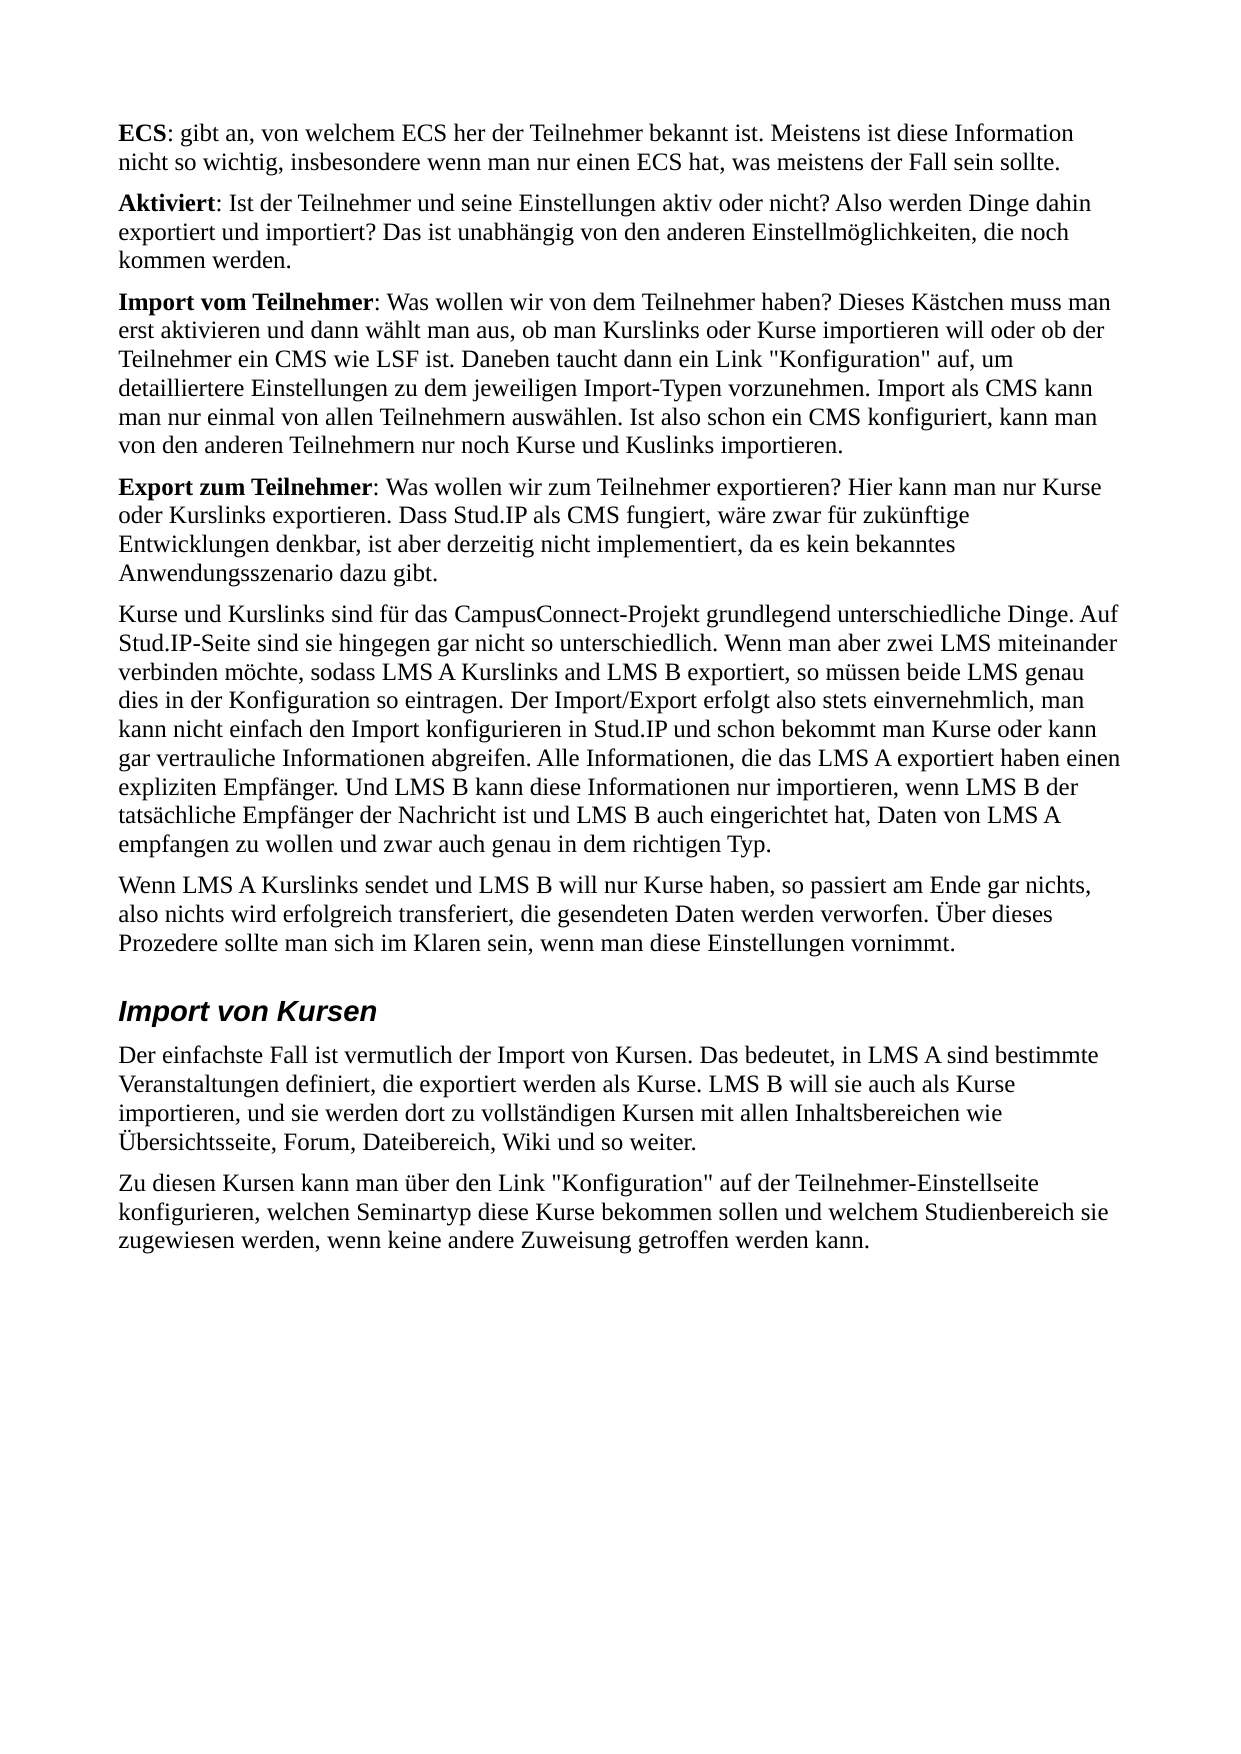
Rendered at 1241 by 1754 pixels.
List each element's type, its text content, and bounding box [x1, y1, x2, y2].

text Zu diesen Kursen kann man über den Link "Konfiguration" auf der Teilnehmer-Einstellseite konfigurieren, welchen Seminartyp diese Kurse bekommen sollen und welchem Studienbereich sie zugewiesen werden, wenn keine andere Zuweisung getroffen werden kann. [118, 1168, 1122, 1254]
text ECS: gibt an, von welchem ECS her der Teilnehmer bekannt ist. Meistens ist diese Information nicht so wichtig, insbesondere wenn man nur einen ECS hat, was meistens der Fall sein sollte. [118, 118, 1122, 176]
text Aktiviert: Ist der Teilnehmer und seine Einstellungen aktiv oder nicht? Also werden Dinge dahin exportiert und importiert? Das ist unabhängig von den anderen Einstellmöglichkeiten, die noch kommen werden. [118, 188, 1122, 274]
text Wenn LMS A Kurslinks sendet und LMS B will nur Kurse haben, so passiert am Ende gar nichts, also nichts wird erfolgreich transferiert, die gesendeten Daten werden verworfen. Über dieses Prozedere sollte man sich im Klaren sein, wenn man diese Einstellungen vornimmt. [118, 871, 1122, 957]
text Export zum Teilnehmer: Was wollen wir zum Teilnehmer exportieren? Hier kann man nur Kurse oder Kurslinks exportieren. Dass Stud.IP als CMS fungiert, wäre zwar für zukünftige Entwicklungen denkbar, ist aber derzeitig nicht implementiert, da es kein bekanntes Anwendungsszenario dazu gibt. [118, 472, 1122, 587]
text Import vom Teilnehmer: Was wollen wir von dem Teilnehmer haben? Dieses Kästchen muss man erst aktivieren und dann wählt man aus, ob man Kurslinks oder Kurse importieren will oder ob der Teilnehmer ein CMS wie LSF ist. Daneben taucht dann ein Link "Konfiguration" auf, um detailliertere Einstellungen zu dem jeweiligen Import-Typen vorzunehmen. Import als CMS kann man nur einmal von allen Teilnehmern auswählen. Ist also schon ein CMS konfiguriert, kann man von den anderen Teilnehmern nur noch Kurse und Kuslinks importieren. [118, 287, 1122, 459]
text Kurse und Kurslinks sind für das CampusConnect-Projekt grundlegend unterschiedliche Dinge. Auf Stud.IP-Seite sind sie hingegen gar nicht so unterschiedlich. Wenn man aber zwei LMS miteinander verbinden möchte, sodass LMS A Kurslinks and LMS B exportiert, so müssen beide LMS genau dies in der Konfiguration so eintragen. Der Import/Export erfolgt also stets einvernehmlich, man kann nicht einfach den Import konfigurieren in Stud.IP und schon bekommt man Kurse oder kann gar vertrauliche Informationen abgreifen. Alle Informationen, die das LMS A exportiert haben einen expliziten Empfänger. Und LMS B kann diese Informationen nur importieren, wenn LMS B der tatsächliche Empfänger der Nachricht ist und LMS B auch eingerichtet hat, Daten von LMS A empfangen zu wollen und zwar auch genau in dem richtigen Typ. [118, 599, 1122, 858]
text Der einfachste Fall ist vermutlich der Import von Kursen. Das bedeutet, in LMS A sind bestimmte Veranstaltungen definiert, die exportiert werden als Kurse. LMS B will sie auch als Kurse importieren, und sie werden dort zu vollständigen Kursen mit allen Inhaltsbereichen wie Übersichtsseite, Forum, Dateibereich, Wiki und so weiter. [118, 1040, 1122, 1155]
subtitle Import von Kursen [118, 994, 1122, 1028]
